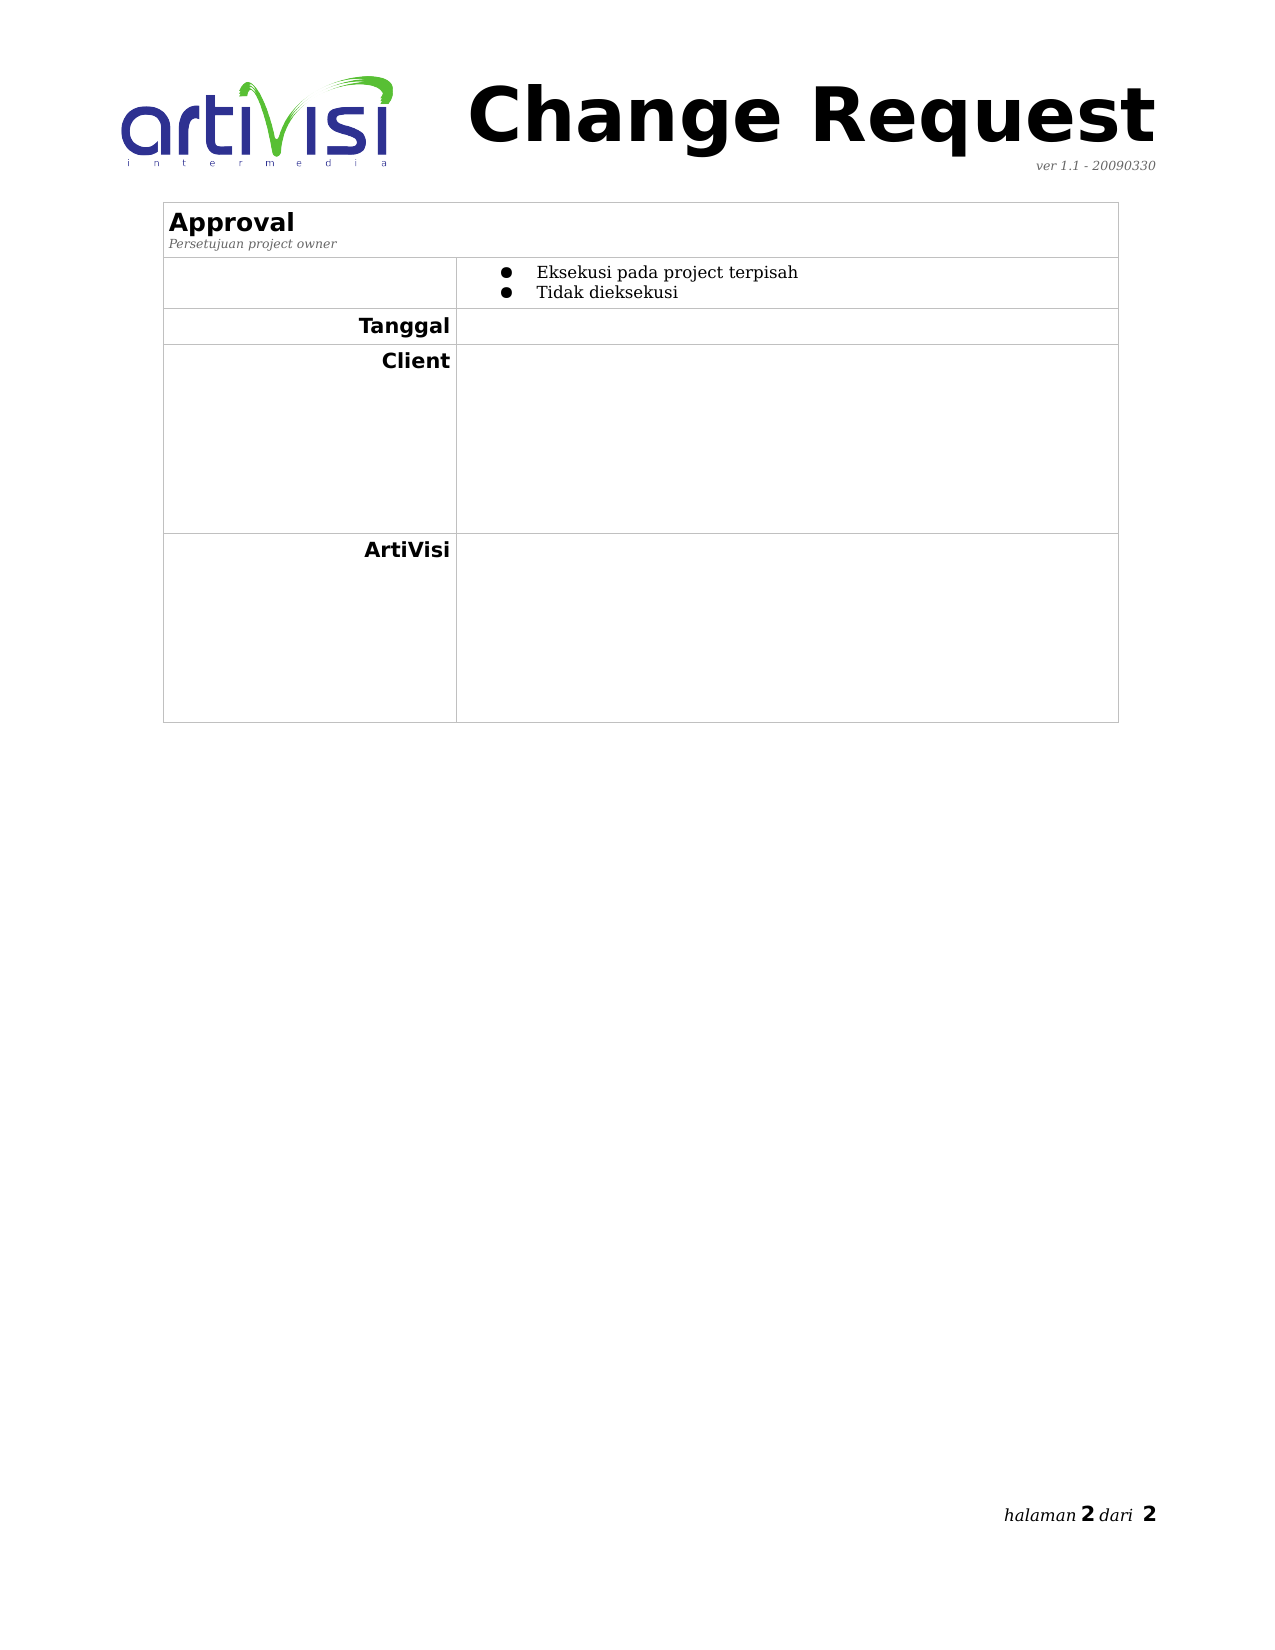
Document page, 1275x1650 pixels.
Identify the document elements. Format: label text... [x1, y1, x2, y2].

table_cell [457, 345, 1118, 533]
picture [118, 72, 395, 171]
table_cell [457, 309, 1118, 344]
table_cell Tanggal [164, 309, 456, 344]
table_cell [164, 258, 456, 308]
table_cell Eksekusi langsung Eksekusi pada iterasi ___________ Eksekusi pada project terpisah Tidak dieksekusi [457, 258, 1118, 308]
table_cell Client [164, 345, 456, 533]
table_header Approval Persetujuan project owner [164, 203, 1118, 257]
table_cell [457, 534, 1118, 722]
table_cell ArtiVisi [164, 534, 456, 722]
